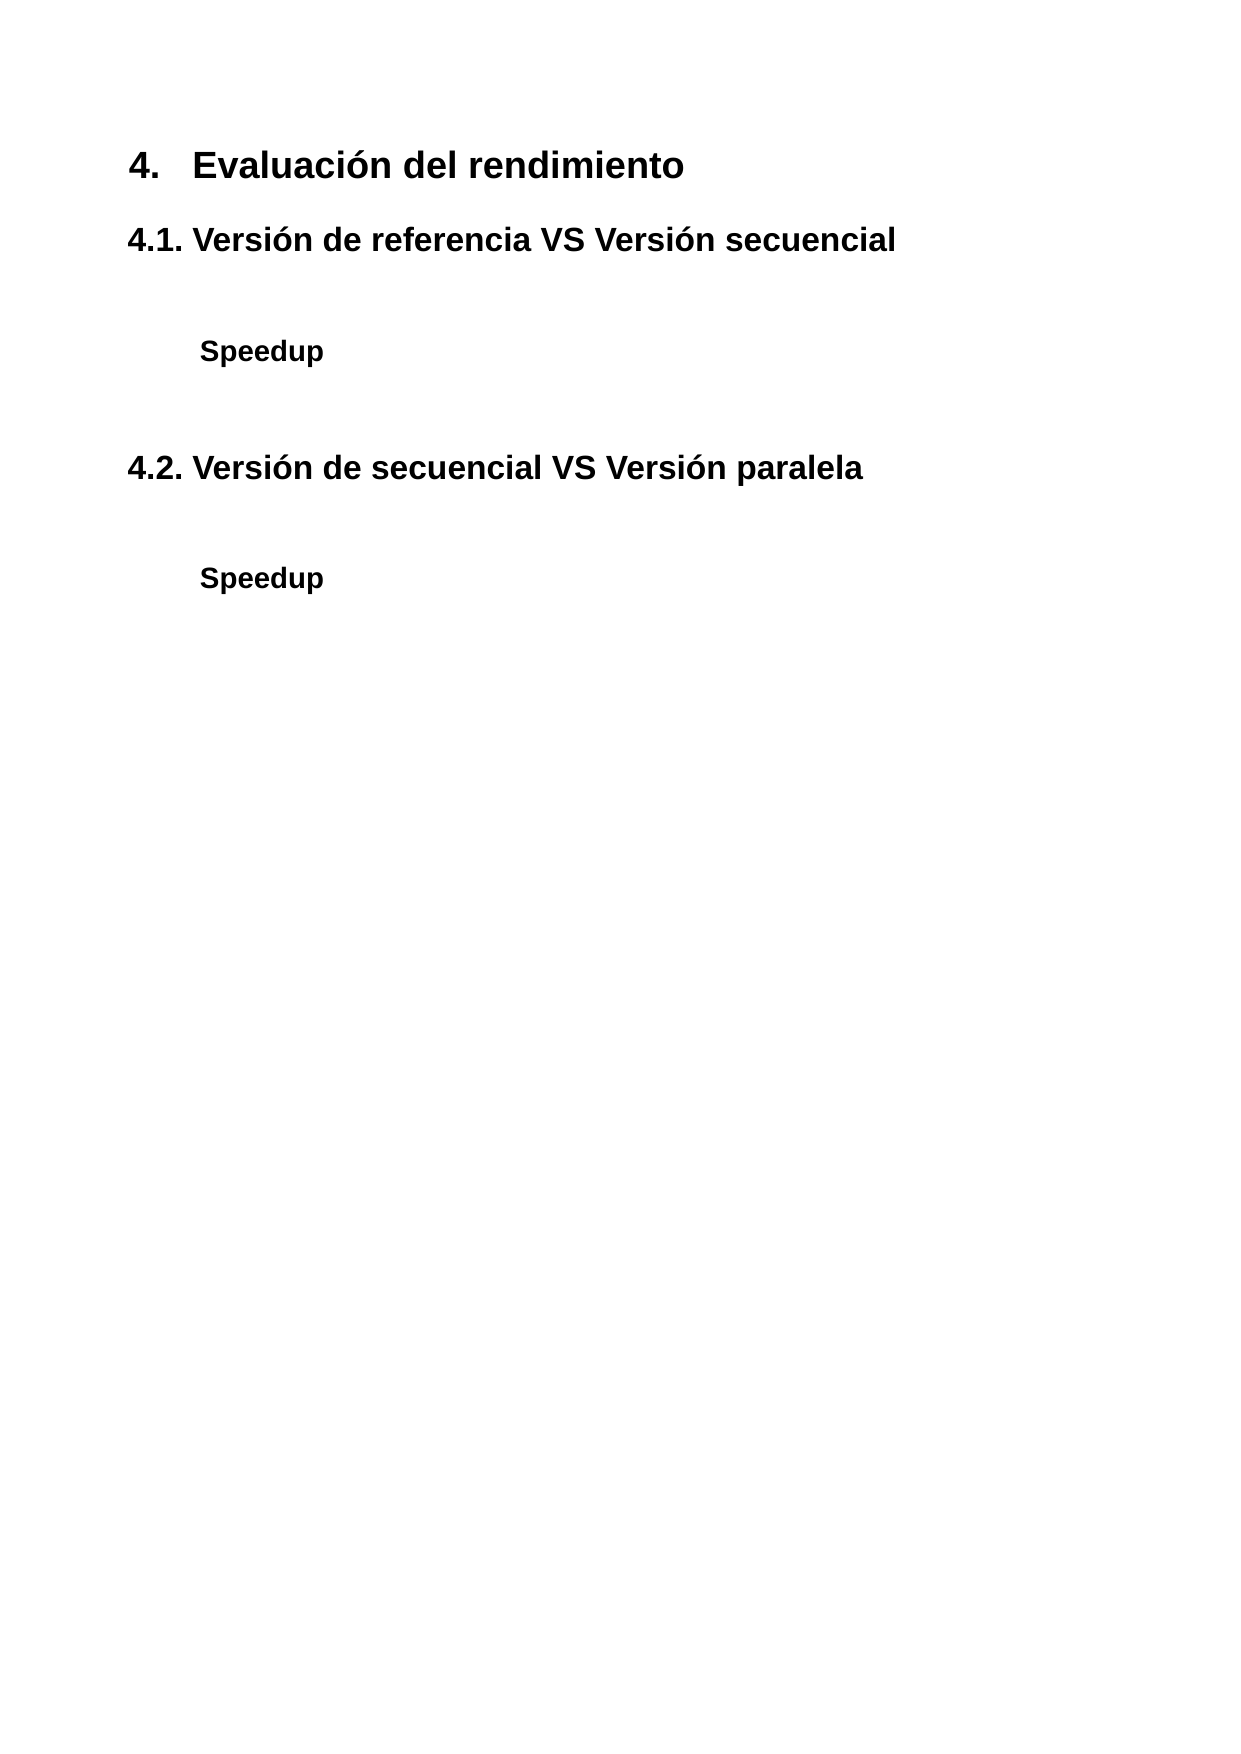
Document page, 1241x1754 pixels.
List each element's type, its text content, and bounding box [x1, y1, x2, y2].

subtitle Speedup [118, 333, 1122, 367]
subtitle Versión de secuencial VS Versión paralela [118, 448, 1122, 487]
subtitle Versión de referencia VS Versión secuencial [118, 220, 1122, 259]
subtitle Speedup [118, 561, 1122, 595]
subtitle Evaluación del rendimiento [118, 143, 1122, 187]
